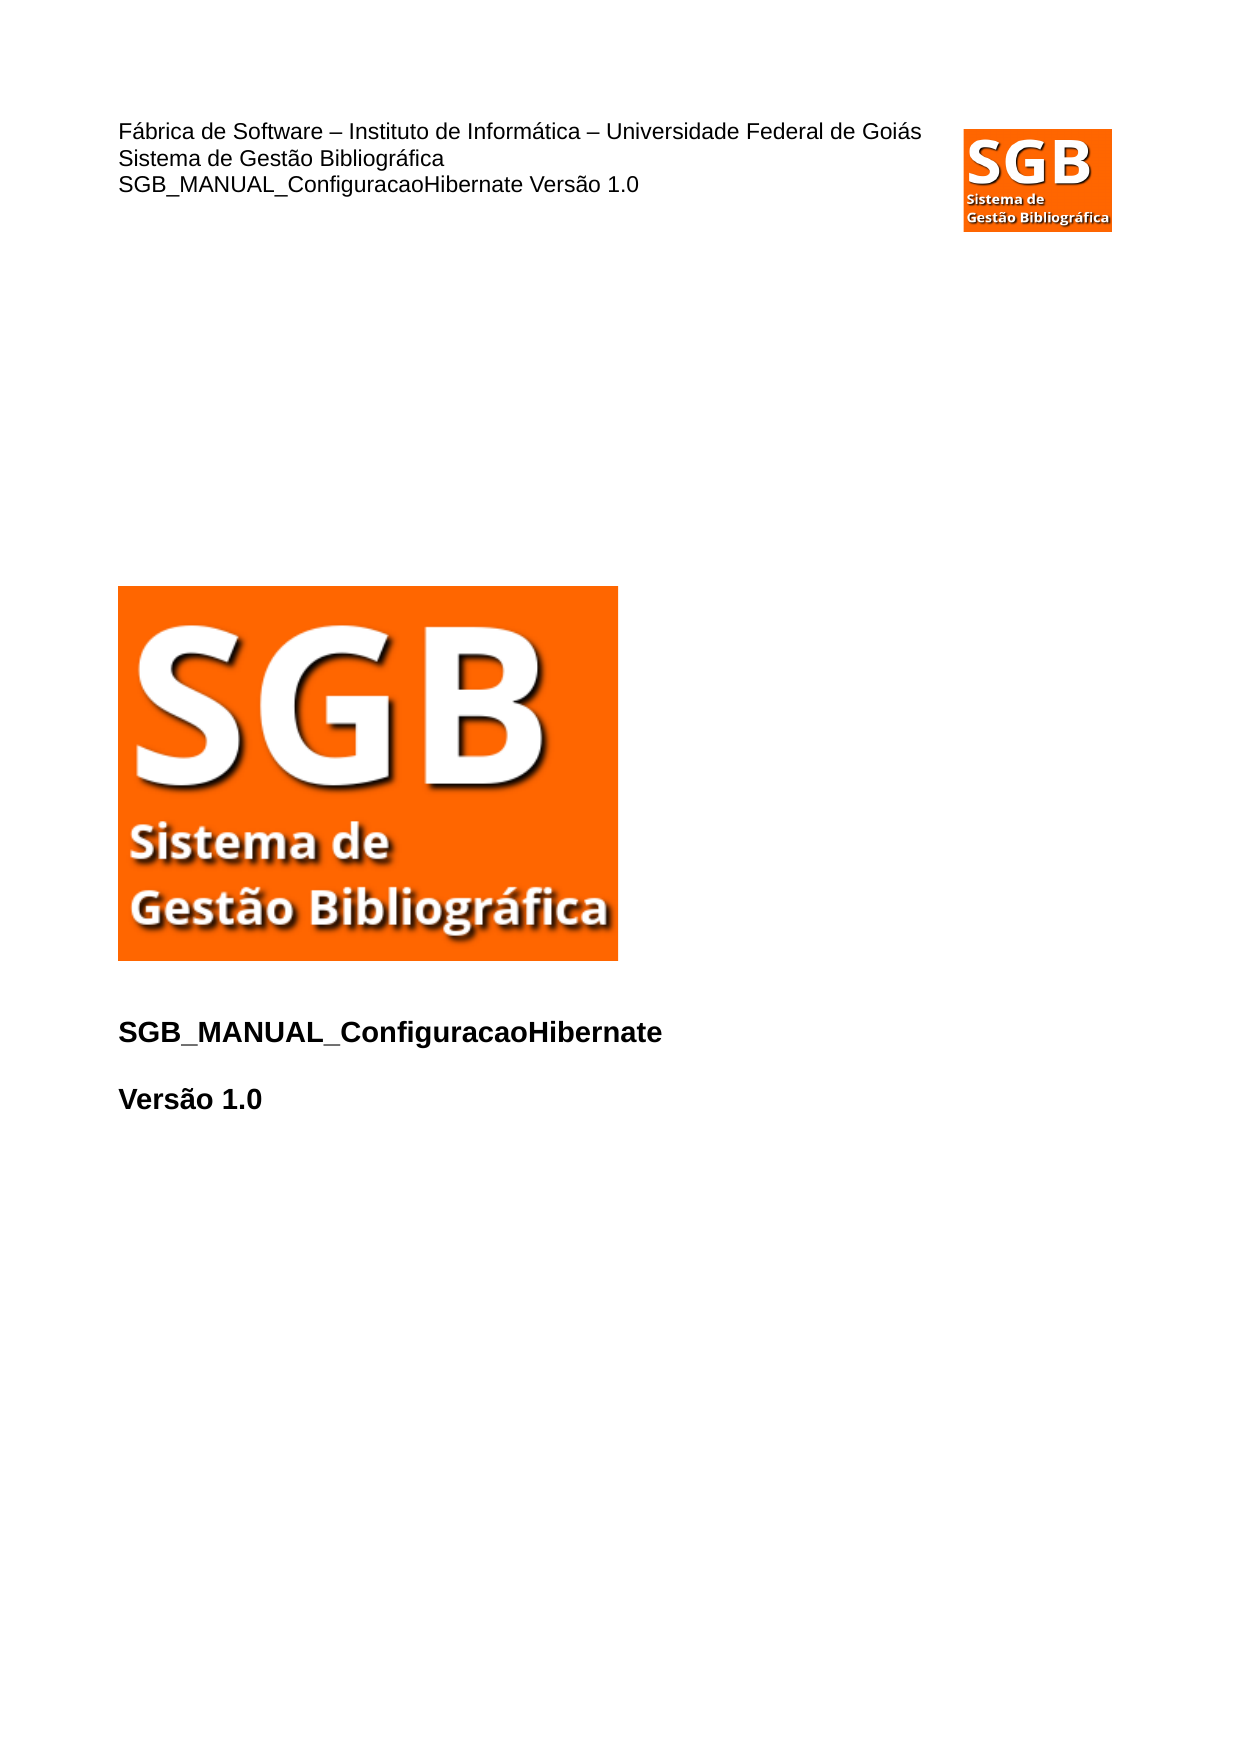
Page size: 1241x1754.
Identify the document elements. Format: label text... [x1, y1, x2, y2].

text Versão 1.0 [118, 1082, 1122, 1116]
picture [963, 129, 1112, 232]
text SGB_MANUAL_ConfiguracaoHibernate [118, 1015, 1122, 1049]
picture [118, 586, 619, 961]
